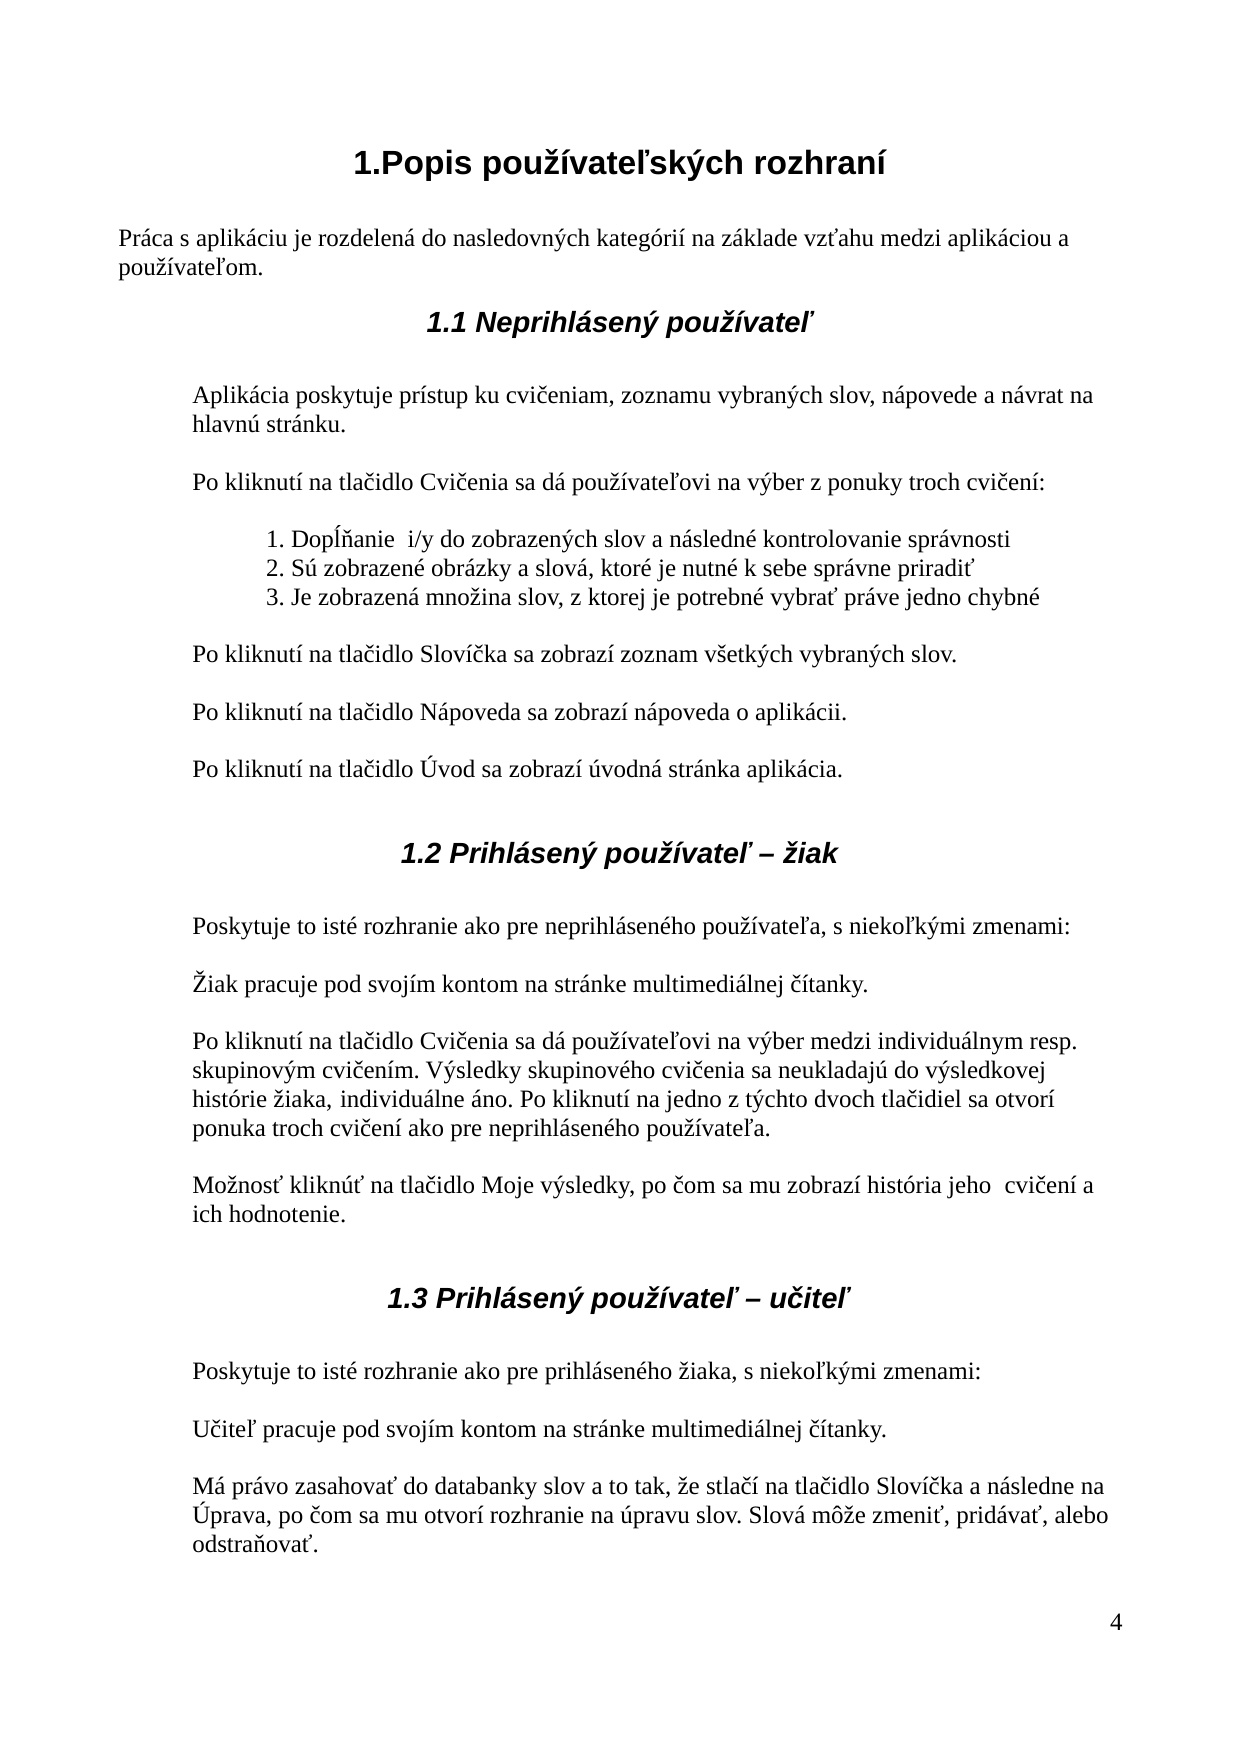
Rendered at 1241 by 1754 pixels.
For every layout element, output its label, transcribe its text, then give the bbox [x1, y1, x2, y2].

text 3. Je zobrazená množina slov, z ktorej je potrebné vybrať práve jedno chybné [118, 582, 1122, 610]
text Učiteľ pracuje pod svojím kontom na stránke multimediálnej čítanky. [118, 1414, 1122, 1442]
text Poskytuje to isté rozhranie ako pre prihláseného žiaka, s niekoľkými zmenami: [118, 1356, 1122, 1385]
text Po kliknutí na tlačidlo Cvičenia sa dá používateľovi na výber medzi individuálnym resp. skupinovým cvičením. Výsledky skupinového cvičenia sa neukladajú do výsledkovej histórie žiaka, individuálne áno. Po kliknutí na jedno z týchto dvoch tlačidiel sa otvorí ponuka troch cvičení ako pre neprihláseného používateľa. [118, 1026, 1122, 1141]
text Žiak pracuje pod svojím kontom na stránke multimediálnej čítanky. [118, 969, 1122, 998]
subtitle 1.Popis používateľských rozhraní [117, 143, 1122, 182]
text Má právo zasahovať do databanky slov a to tak, že stlačí na tlačidlo Slovíčka a následne na Úprava, po čom sa mu otvorí rozhranie na úpravu slov. Slová môže zmeniť, pridávať, alebo odstraňovať. [118, 1471, 1122, 1557]
text Po kliknutí na tlačidlo Nápoveda sa zobrazí nápoveda o aplikácii. [118, 697, 1122, 725]
text Práca s aplikáciu je rozdelená do nasledovných kategórií na základe vzťahu medzi aplikáciou a používateľom. [118, 223, 1122, 281]
subtitle 1.3 Prihlásený používateľ – učiteľ [117, 1281, 1122, 1315]
subtitle 1.1 Neprihlásený používateľ [119, 306, 1122, 339]
text Aplikácia poskytuje prístup ku cvičeniam, zoznamu vybraných slov, nápovede a návrat na hlavnú stránku. [118, 380, 1122, 438]
text Po kliknutí na tlačidlo Slovíčka sa zobrazí zoznam všetkých vybraných slov. [118, 639, 1122, 668]
text Po kliknutí na tlačidlo Úvod sa zobrazí úvodná stránka aplikácia. [118, 754, 1122, 783]
text Po kliknutí na tlačidlo Cvičenia sa dá používateľovi na výber z ponuky troch cvičení: [118, 467, 1122, 495]
text 1. Dopĺňanie i/y do zobrazených slov a následné kontrolovanie správnosti 2. Sú zobrazené obrázky a slová, ktoré je nutné k sebe správne priradiť [118, 524, 1122, 582]
subtitle 1.2 Prihlásený používateľ – žiak [119, 837, 1122, 870]
text Poskytuje to isté rozhranie ako pre neprihláseného používateľa, s niekoľkými zmenami: [118, 911, 1122, 940]
text Možnosť kliknúť na tlačidlo Moje výsledky, po čom sa mu zobrazí história jeho cvičení a ich hodnotenie. [118, 1170, 1122, 1228]
